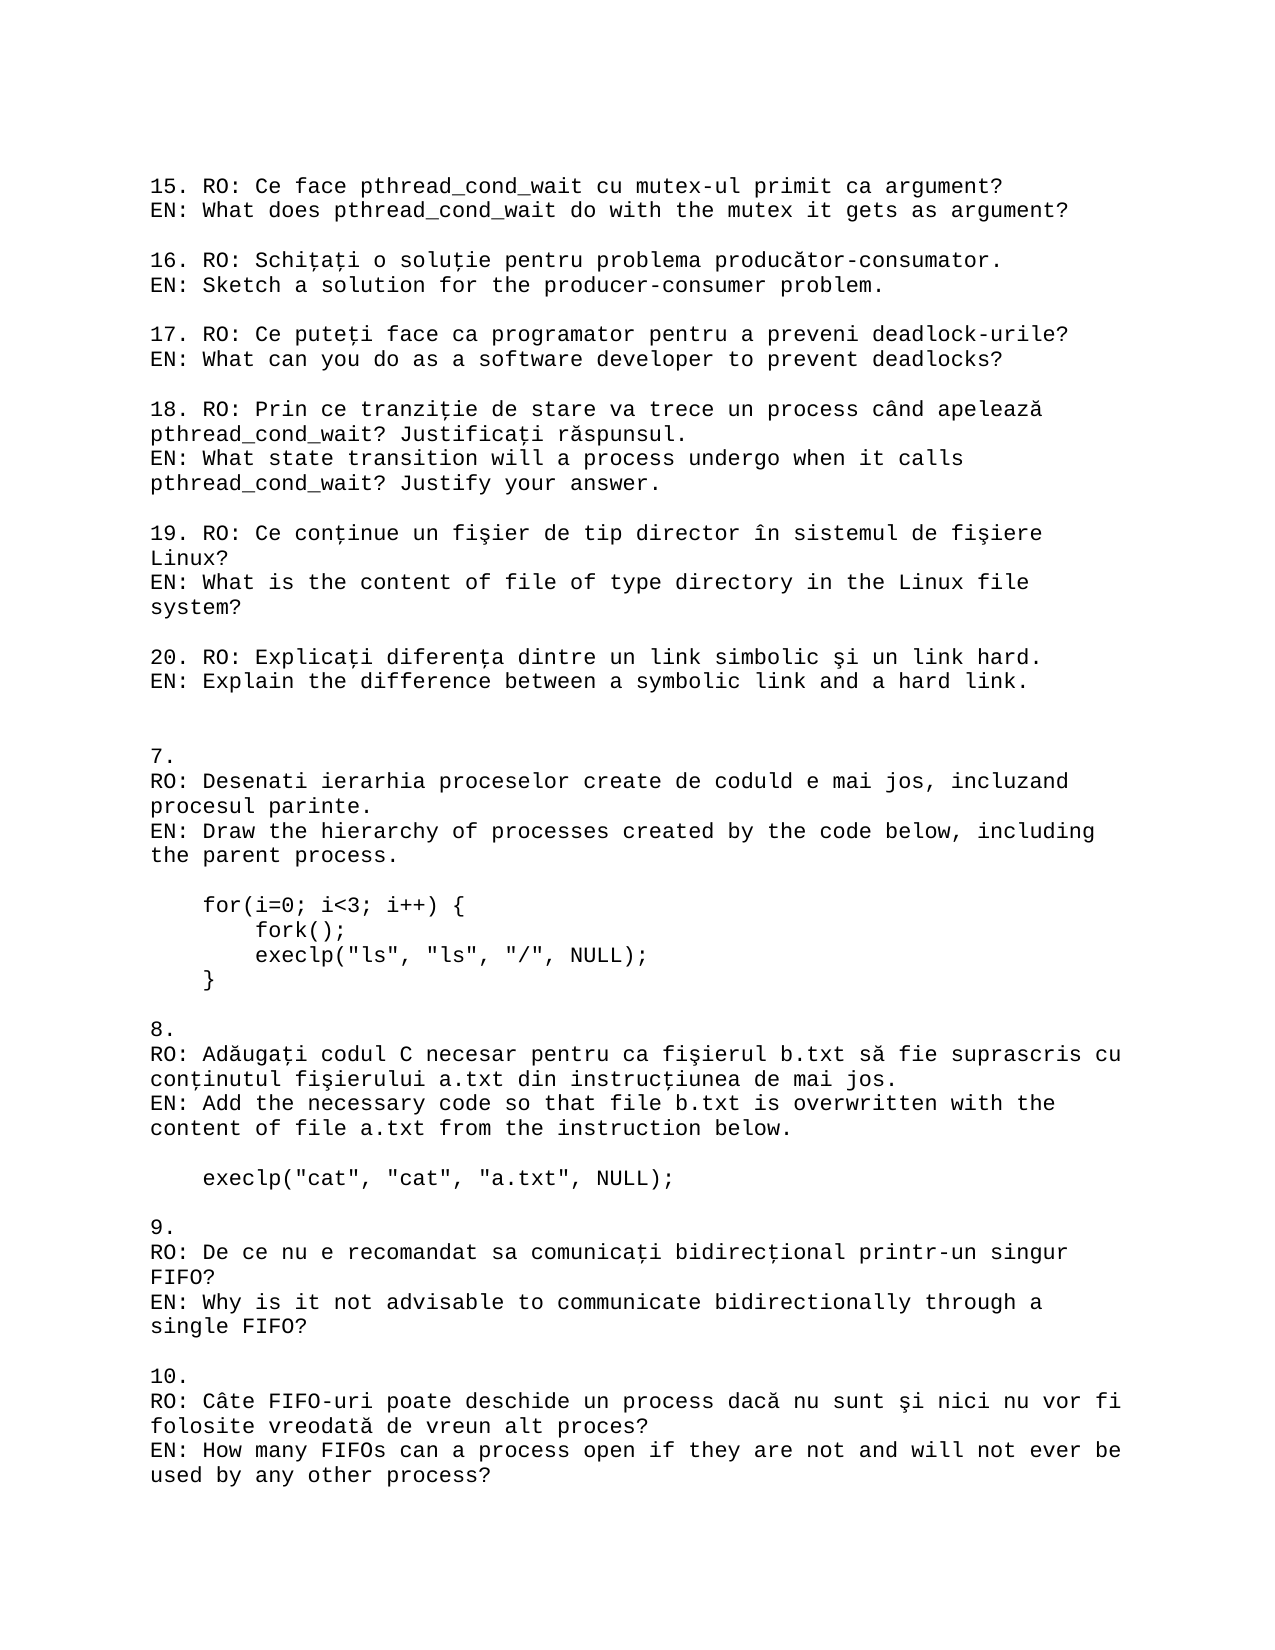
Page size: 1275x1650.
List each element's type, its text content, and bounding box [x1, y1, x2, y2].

text fork(); [150, 919, 1125, 944]
text 17. RO: Ce puteţi face ca programator pentru a preveni deadlock-urile? [150, 323, 1125, 348]
text EN: How many FIFOs can a process open if they are not and will not ever be used by any other process? [150, 1440, 1125, 1489]
text 19. RO: Ce conţinue un fişier de tip director în sistemul de fişiere Linux? [150, 522, 1125, 571]
text RO: Adăugaţi codul C necesar pentru ca fişierul b.txt să fie suprascris cu conţinutul fişierului a.txt din instrucţiunea de mai jos. [150, 1043, 1125, 1093]
text EN: What does pthread_cond_wait do with the mutex it gets as argument? [150, 199, 1125, 224]
text execlp("cat", "cat", "a.txt", NULL); [150, 1167, 1125, 1192]
text for(i=0; i<3; i++) { [150, 894, 1125, 919]
text 20. RO: Explicaţi diferenţa dintre un link simbolic şi un link hard. [150, 646, 1125, 671]
text RO: Câte FIFO-uri poate deschide un process dacă nu sunt şi nici nu vor fi folosite vreodată de vreun alt proces? [150, 1390, 1125, 1440]
text 7. [150, 746, 1125, 770]
text EN: Sketch a solution for the producer-consumer problem. [150, 274, 1125, 299]
text 10. [150, 1365, 1125, 1390]
text RO: Desenati ierarhia proceselor create de coduld e mai jos, incluzand procesul parinte. [150, 770, 1125, 820]
text 15. RO: Ce face pthread_cond_wait cu mutex-ul primit ca argument? [150, 175, 1125, 199]
text 9. [150, 1217, 1125, 1241]
text 8. [150, 1018, 1125, 1043]
text EN: What state transition will a process undergo when it calls pthread_cond_wait? Justify your answer. [150, 447, 1125, 497]
text EN: What is the content of file of type directory in the Linux file system? [150, 571, 1125, 621]
text execlp("ls", "ls", "/", NULL); [150, 944, 1125, 969]
text EN: Why is it not advisable to communicate bidirectionally through a single FIFO? [150, 1291, 1125, 1341]
text EN: Explain the difference between a symbolic link and a hard link. [150, 671, 1125, 695]
text 18. RO: Prin ce tranziţie de stare va trece un process când apelează pthread_cond_wait? Justificaţi răspunsul. [150, 398, 1125, 447]
text RO: De ce nu e recomandat sa comunicaţi bidirecţional printr-un singur FIFO? [150, 1241, 1125, 1291]
text 16. RO: Schiţaţi o soluţie pentru problema producător-consumator. [150, 249, 1125, 274]
text EN: What can you do as a software developer to prevent deadlocks? [150, 348, 1125, 373]
text } [150, 969, 1125, 993]
text EN: Draw the hierarchy of processes created by the code below, including the parent process. [150, 820, 1125, 869]
text EN: Add the necessary code so that file b.txt is overwritten with the content of file a.txt from the instruction below. [150, 1093, 1125, 1142]
